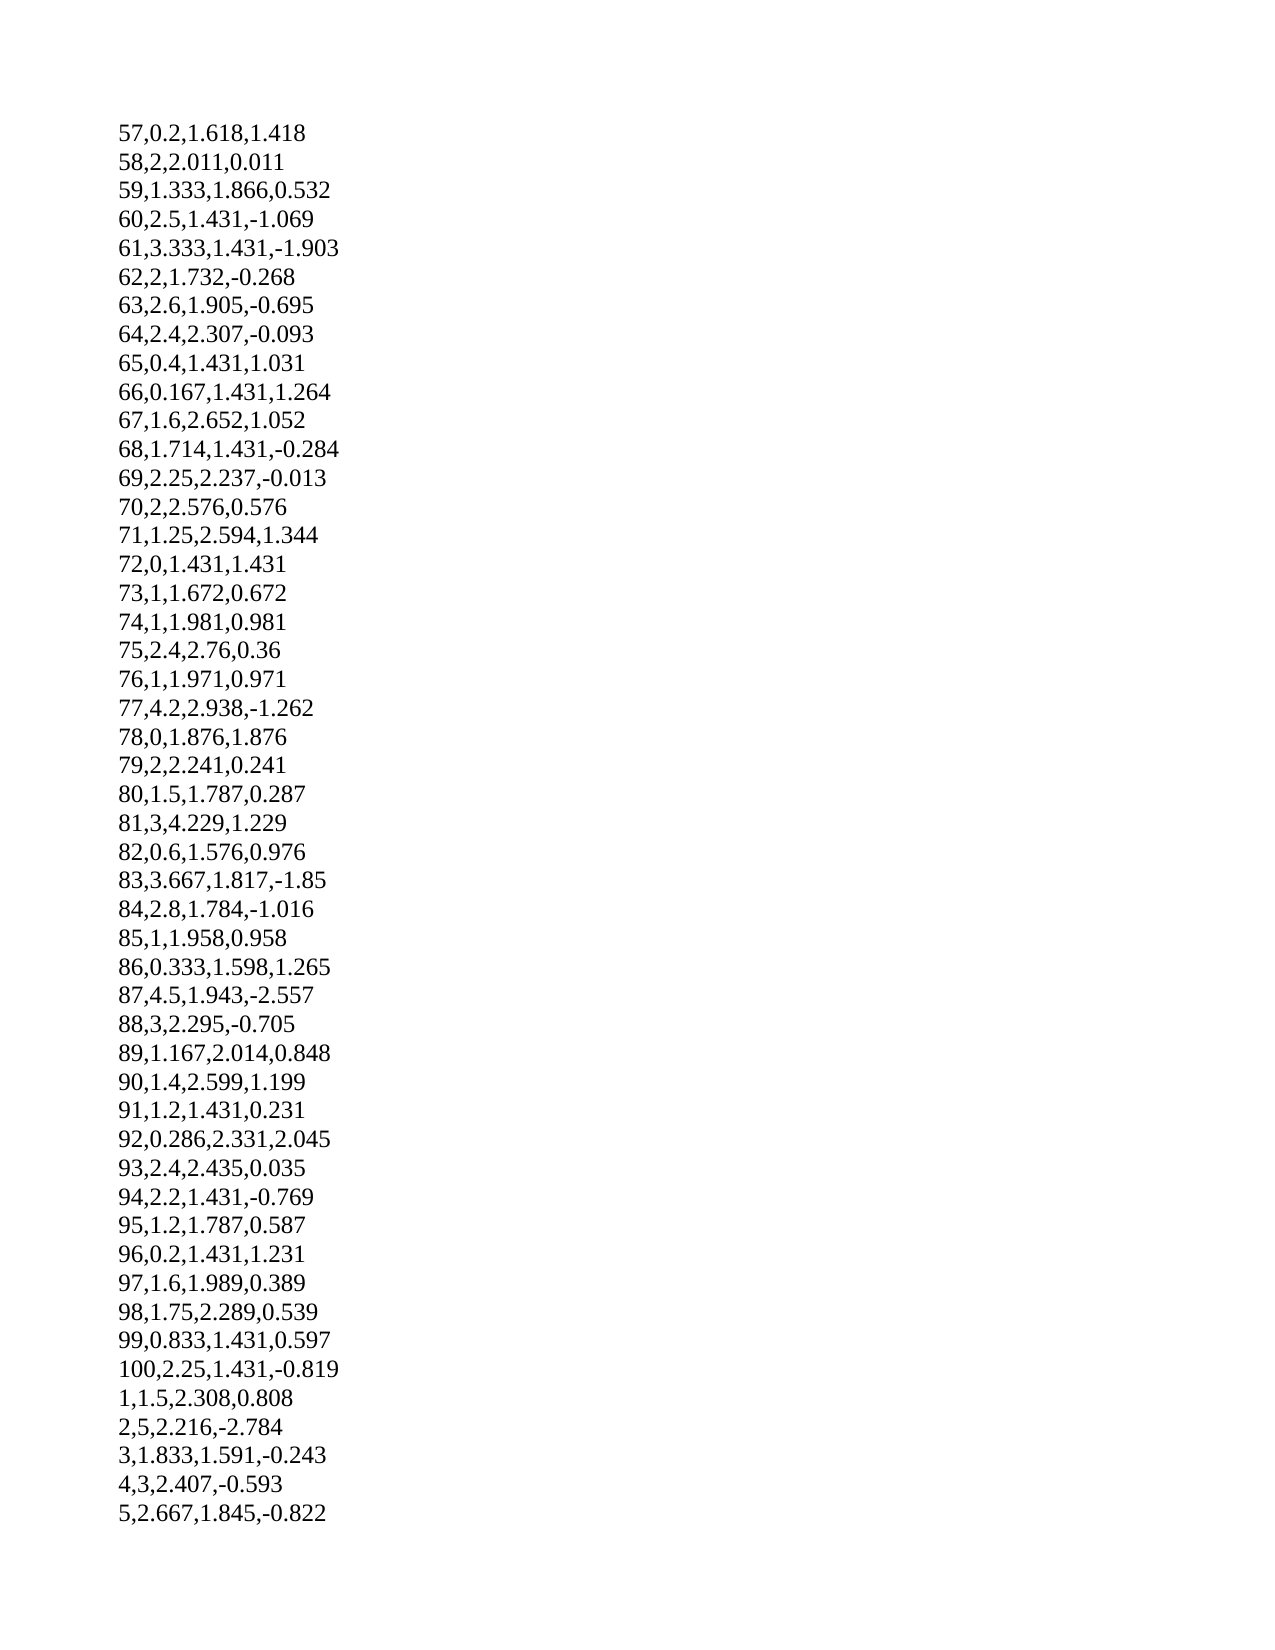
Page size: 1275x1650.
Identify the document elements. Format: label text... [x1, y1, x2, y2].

text 76,1,1.971,0.971 [118, 664, 1157, 693]
text 73,1,1.672,0.672 [118, 578, 1157, 607]
text 92,0.286,2.331,2.045 [118, 1124, 1157, 1153]
text 4,3,2.407,-0.593 [118, 1469, 1157, 1498]
text 69,2.25,2.237,-0.013 [118, 463, 1157, 492]
text 68,1.714,1.431,-0.284 [118, 434, 1157, 463]
text 60,2.5,1.431,-1.069 [118, 204, 1157, 233]
text 70,2,2.576,0.576 [118, 492, 1157, 521]
text 79,2,2.241,0.241 [118, 751, 1157, 779]
text 67,1.6,2.652,1.052 [118, 406, 1157, 434]
text 66,0.167,1.431,1.264 [118, 377, 1157, 406]
text 83,3.667,1.817,-1.85 [118, 866, 1157, 894]
text 71,1.25,2.594,1.344 [118, 521, 1157, 549]
text 94,2.2,1.431,-0.769 [118, 1182, 1157, 1211]
text 91,1.2,1.431,0.231 [118, 1096, 1157, 1124]
text 63,2.6,1.905,-0.695 [118, 291, 1157, 319]
text 90,1.4,2.599,1.199 [118, 1067, 1157, 1096]
text 72,0,1.431,1.431 [118, 549, 1157, 578]
text 88,3,2.295,-0.705 [118, 1009, 1157, 1038]
text 3,1.833,1.591,-0.243 [118, 1441, 1157, 1469]
text 81,3,4.229,1.229 [118, 808, 1157, 837]
text 99,0.833,1.431,0.597 [118, 1326, 1157, 1354]
text 82,0.6,1.576,0.976 [118, 837, 1157, 866]
text 87,4.5,1.943,-2.557 [118, 981, 1157, 1009]
text 97,1.6,1.989,0.389 [118, 1268, 1157, 1297]
text 93,2.4,2.435,0.035 [118, 1153, 1157, 1182]
text 100,2.25,1.431,-0.819 [118, 1354, 1157, 1383]
text 89,1.167,2.014,0.848 [118, 1038, 1157, 1067]
text 85,1,1.958,0.958 [118, 923, 1157, 952]
text 59,1.333,1.866,0.532 [118, 176, 1157, 204]
text 80,1.5,1.787,0.287 [118, 779, 1157, 808]
text 58,2,2.011,0.011 [118, 147, 1157, 176]
text 77,4.2,2.938,-1.262 [118, 693, 1157, 722]
text 62,2,1.732,-0.268 [118, 262, 1157, 291]
text 61,3.333,1.431,-1.903 [118, 233, 1157, 262]
text 1,1.5,2.308,0.808 [118, 1383, 1157, 1412]
text 95,1.2,1.787,0.587 [118, 1211, 1157, 1239]
text 2,5,2.216,-2.784 [118, 1412, 1157, 1441]
text 74,1,1.981,0.981 [118, 607, 1157, 636]
text 75,2.4,2.76,0.36 [118, 636, 1157, 664]
text 86,0.333,1.598,1.265 [118, 952, 1157, 981]
text 96,0.2,1.431,1.231 [118, 1239, 1157, 1268]
text 78,0,1.876,1.876 [118, 722, 1157, 751]
text 64,2.4,2.307,-0.093 [118, 319, 1157, 348]
text 98,1.75,2.289,0.539 [118, 1297, 1157, 1326]
text 5,2.667,1.845,-0.822 [118, 1498, 1157, 1527]
text 65,0.4,1.431,1.031 [118, 348, 1157, 377]
text 84,2.8,1.784,-1.016 [118, 894, 1157, 923]
text 57,0.2,1.618,1.418 [118, 118, 1157, 147]
